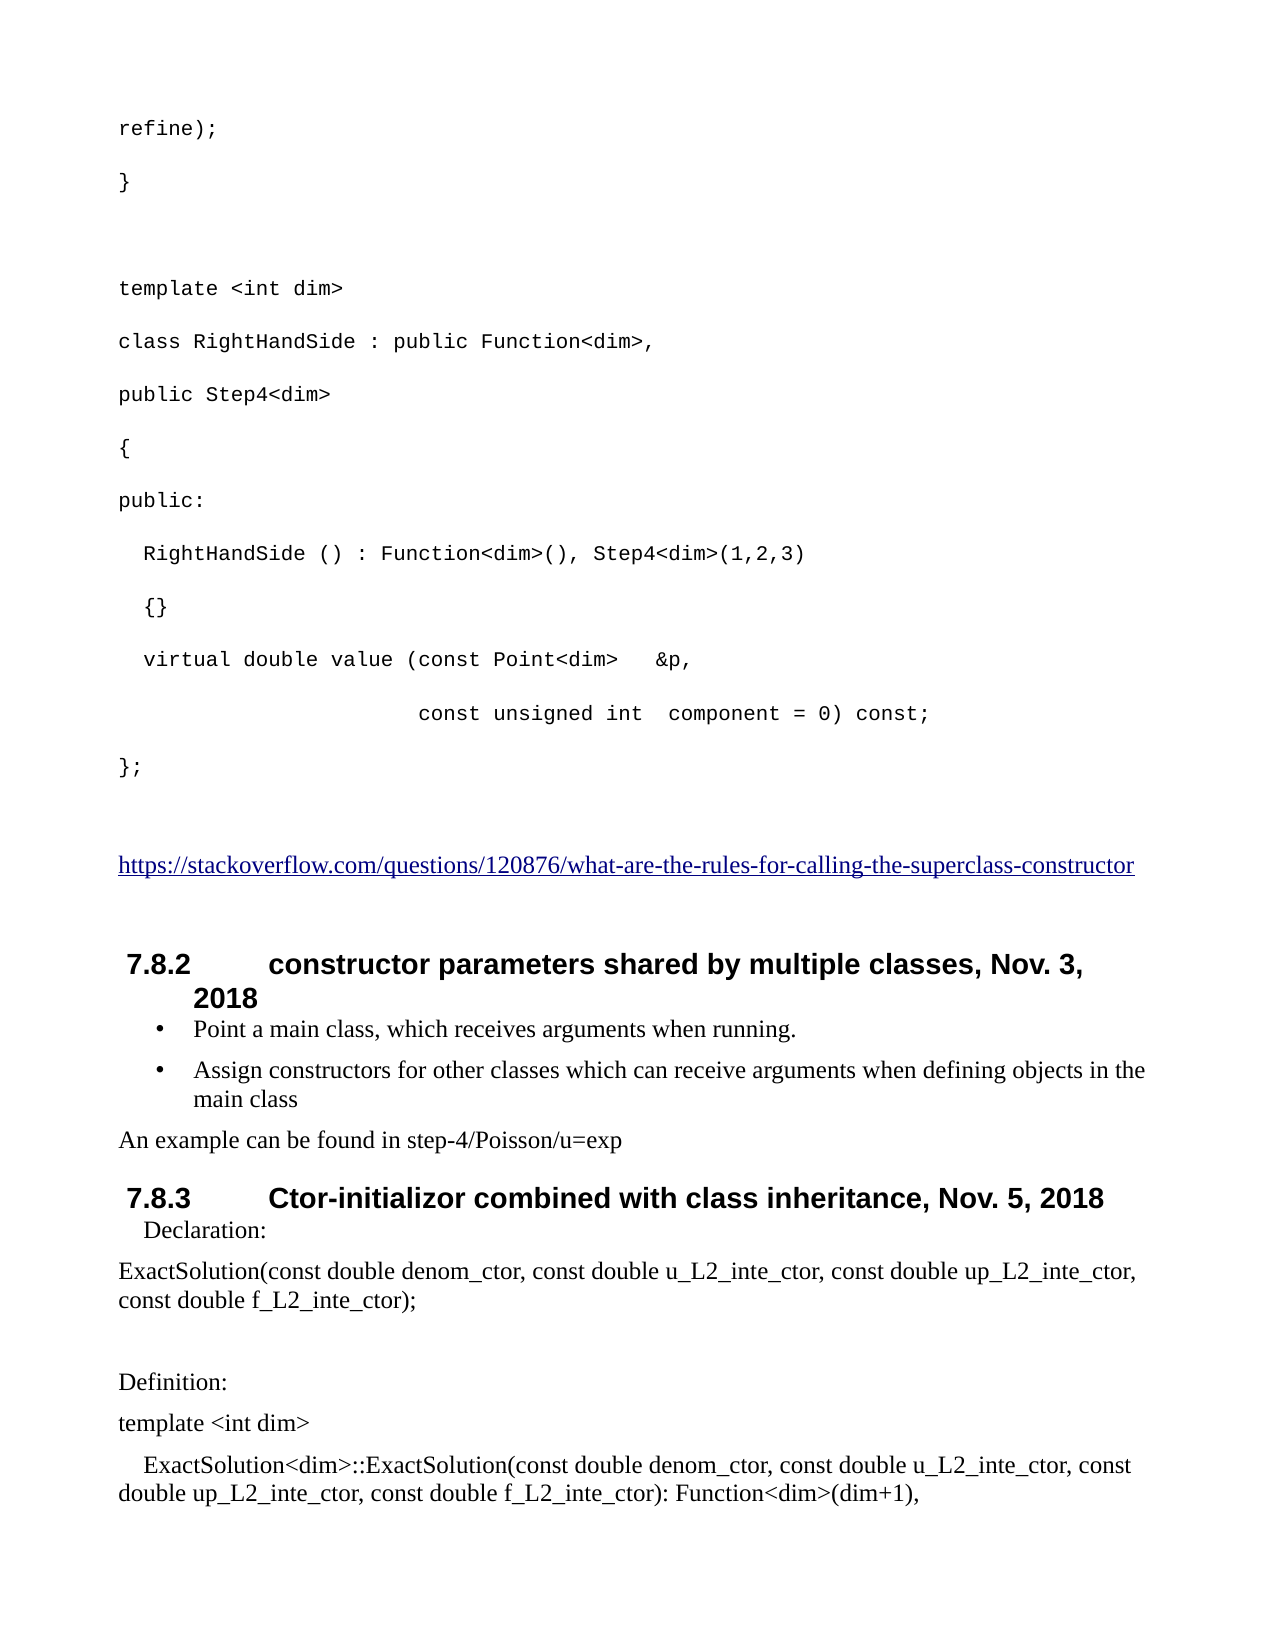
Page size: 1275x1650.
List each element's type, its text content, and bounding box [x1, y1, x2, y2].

text Declaration: [118, 1215, 1157, 1243]
text ExactSolution(const double denom_ctor, const double u_L2_inte_ctor, const double up_L2_inte_ctor, const double f_L2_inte_ctor); [118, 1256, 1157, 1313]
text refine); [118, 118, 1157, 142]
list Assign constructors for other classes which can receive arguments when defining objects in the main class [156, 1055, 1157, 1113]
text template <int dim> [118, 277, 1157, 301]
text An example can be found in step-4/Poisson/u=exp [118, 1125, 1157, 1154]
text https://stackoverflow.com/questions/120876/what-are-the-rules-for-calling-the-superclass-constructor [118, 850, 1157, 879]
text public Step4<dim> [118, 384, 1157, 407]
text public: [118, 490, 1157, 514]
text template <int dim> [118, 1408, 1157, 1437]
subtitle constructor parameters shared by multiple classes, Nov. 3, 2018 [118, 947, 1157, 1014]
text RightHandSide () : Function<dim>(), Step4<dim>(1,2,3) [118, 543, 1157, 567]
list Point a main class, which receives arguments when running. [156, 1014, 1157, 1043]
text Definition: [118, 1367, 1157, 1396]
subtitle Ctor-initializor combined with class inheritance, Nov. 5, 2018 [118, 1181, 1157, 1215]
text {} [118, 596, 1157, 620]
text } [118, 171, 1157, 195]
text virtual double value (const Point<dim> &p, [118, 649, 1157, 673]
text const unsigned int component = 0) const; [118, 702, 1157, 726]
text { [118, 437, 1157, 461]
text ExactSolution<dim>::ExactSolution(const double denom_ctor, const double u_L2_inte_ctor, const double up_L2_inte_ctor, const double f_L2_inte_ctor): Function<dim>(dim+1), [118, 1450, 1157, 1507]
text }; [118, 756, 1157, 779]
text class RightHandSide : public Function<dim>, [118, 331, 1157, 354]
